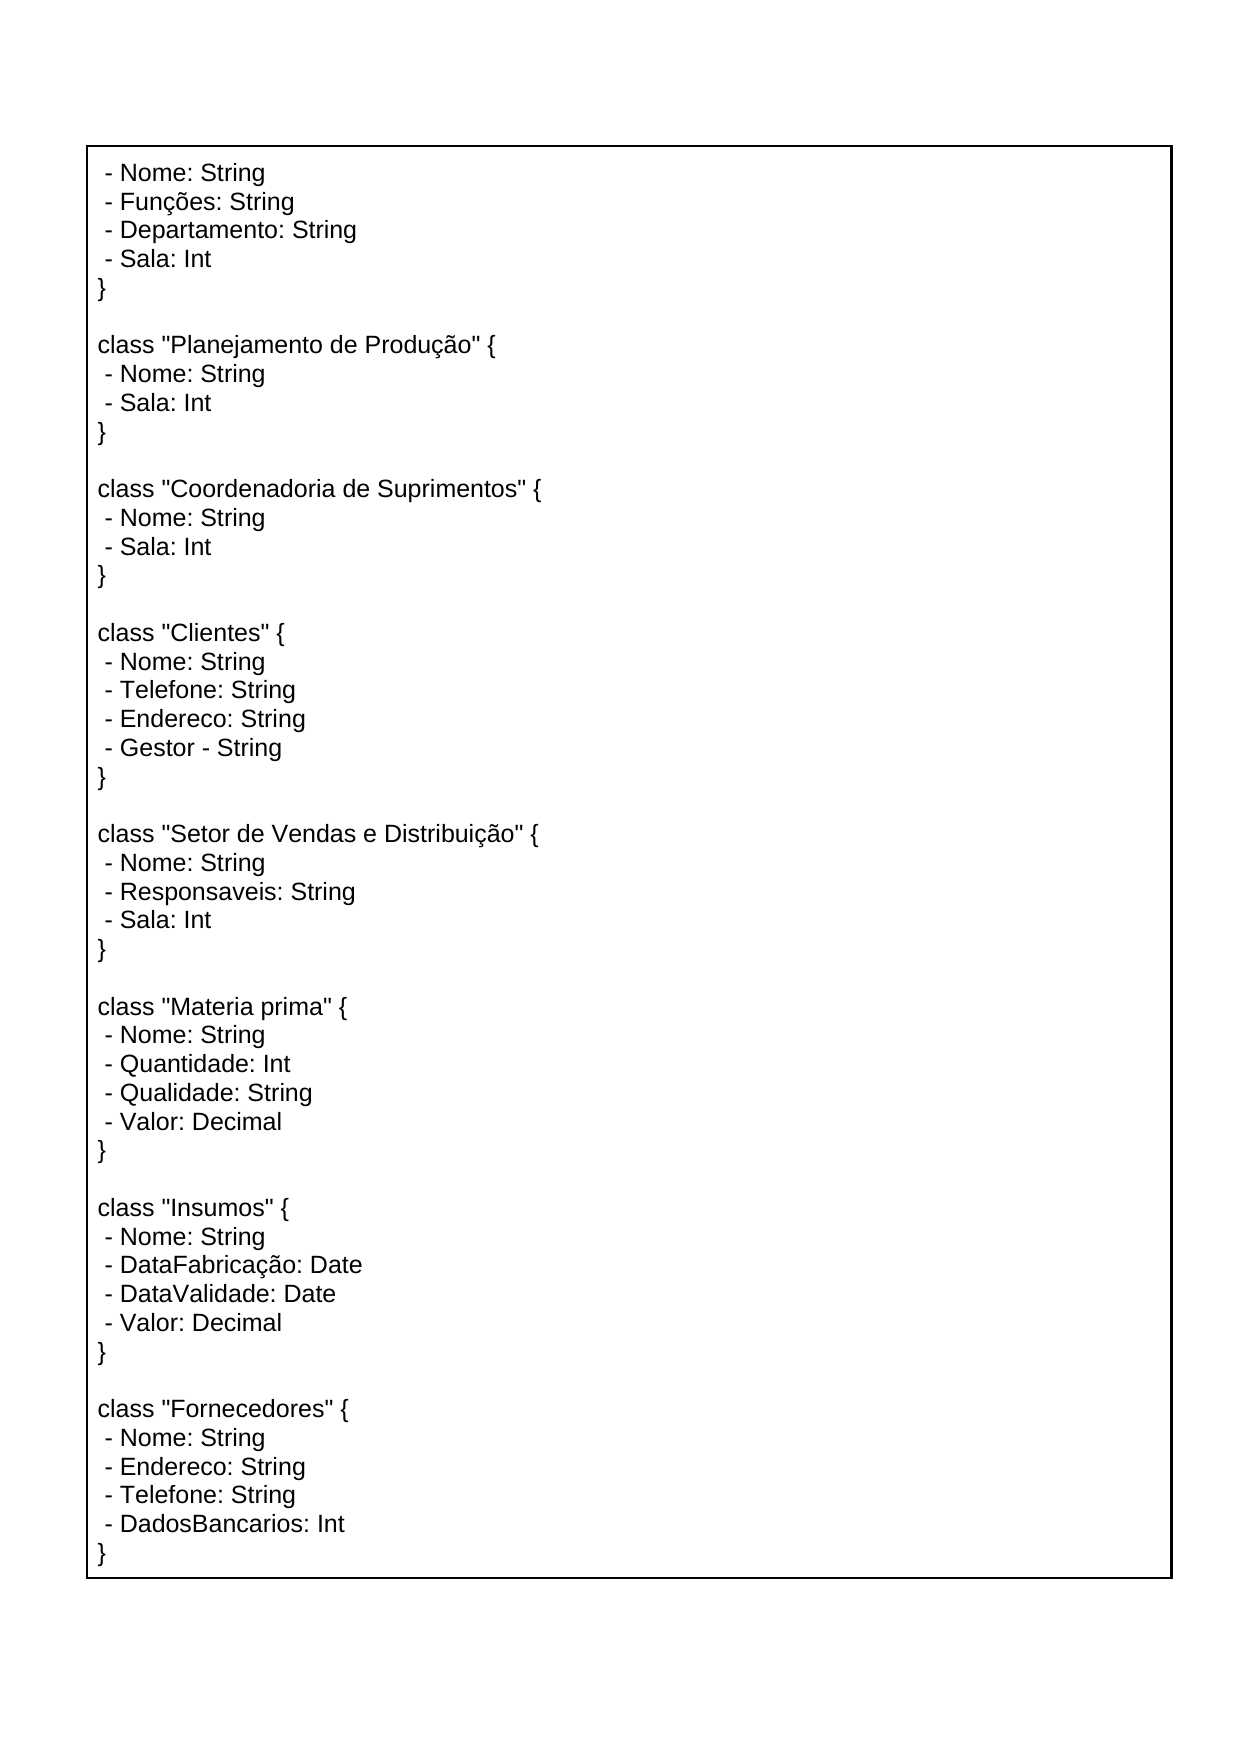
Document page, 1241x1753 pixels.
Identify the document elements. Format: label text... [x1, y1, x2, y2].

table_cell - Nome: String - Funções: String - Departamento: String - Sala: Int } class "Planejamento de Produção" { - Nome: String - Sala: Int } class "Coordenadoria de Suprimentos" { - Nome: String - Sala: Int } class "Clientes" { - Nome: String - Telefone: String - Endereco: String - Gestor - String } class "Setor de Vendas e Distribuição" { - Nome: String - Responsaveis: String - Sala: Int } class "Materia prima" { - Nome: String - Quantidade: Int - Qualidade: String - Valor: Decimal } class "Insumos" { - Nome: String - DataFabricação: Date - DataValidade: Date - Valor: Decimal } class "Fornecedores" { - Nome: String - Endereco: String - Telefone: String - DadosBancarios: Int } [88, 147, 1170, 1577]
